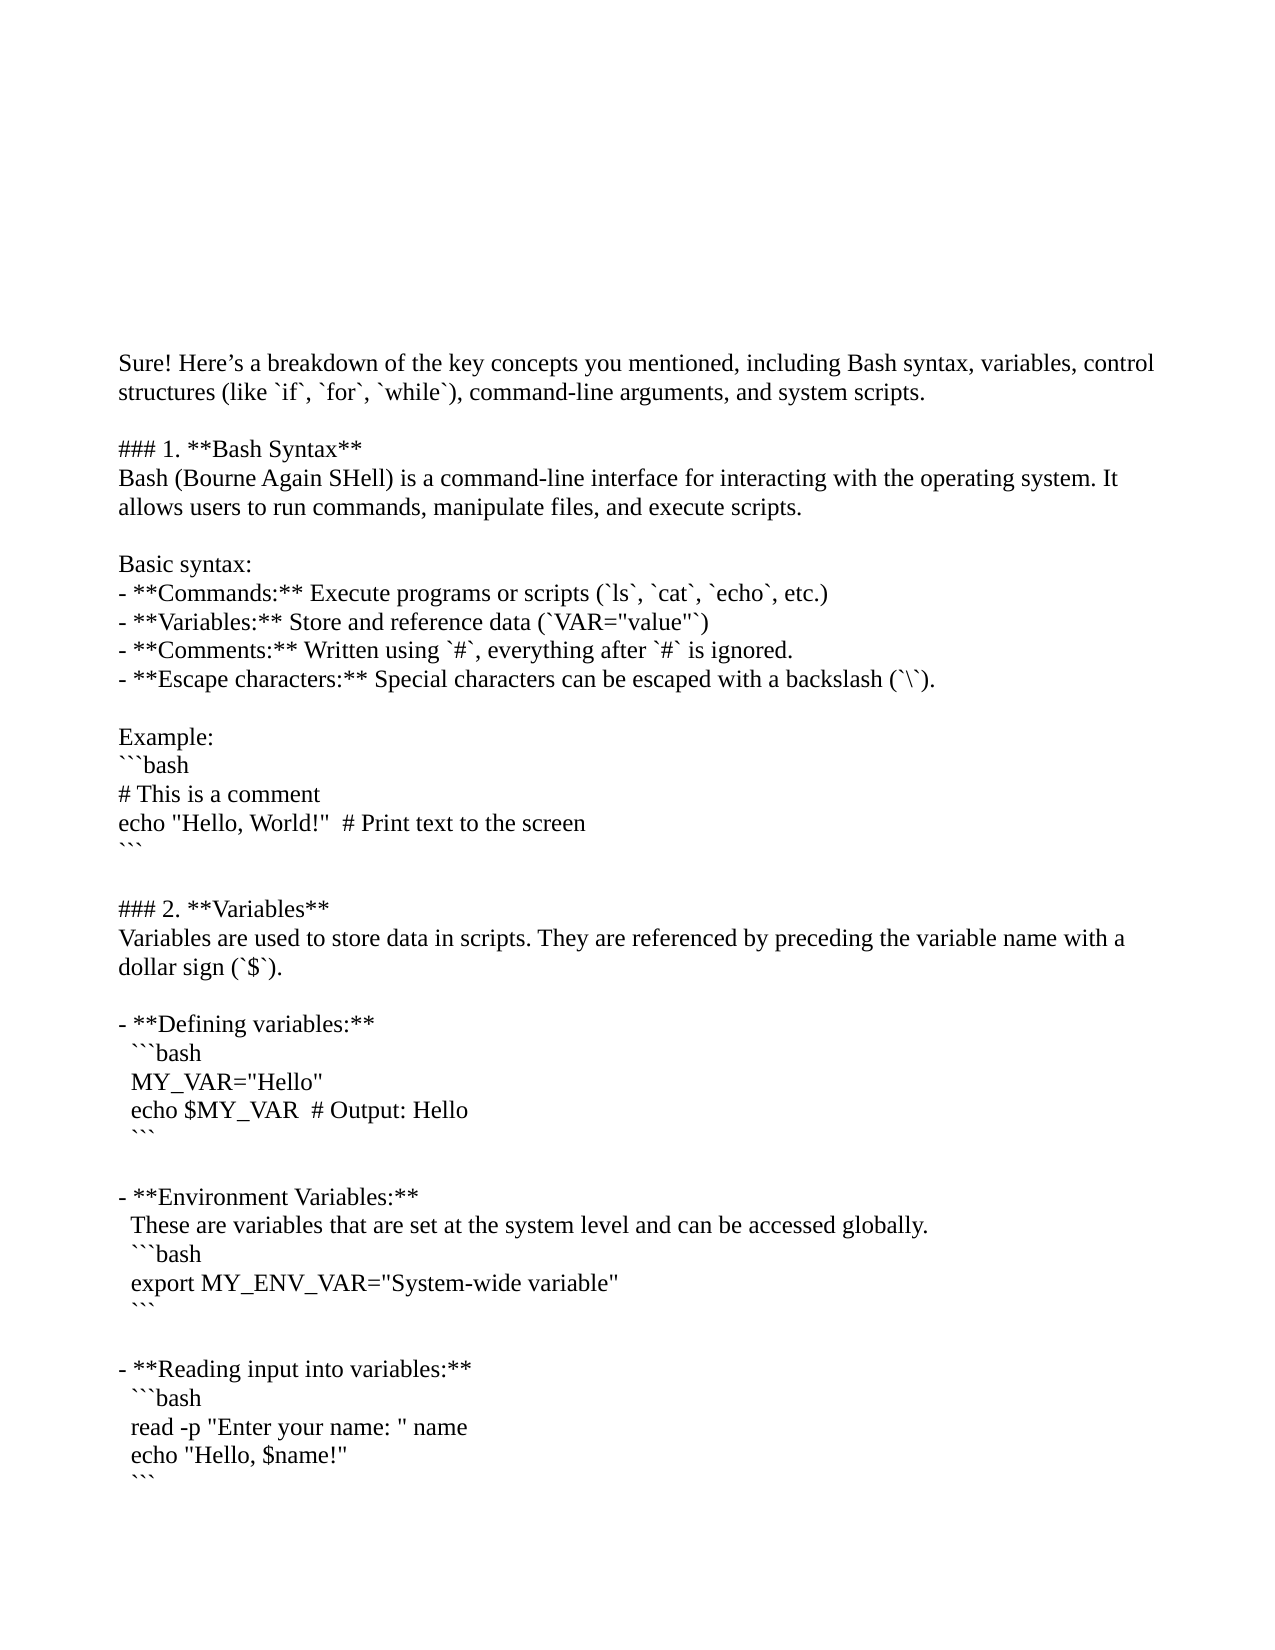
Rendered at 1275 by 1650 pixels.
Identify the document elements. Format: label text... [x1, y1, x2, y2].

text Variables are used to store data in scripts. They are referenced by preceding the variable name with a dollar sign (`$`). [118, 923, 1157, 981]
text ```bash [118, 751, 1157, 779]
text echo "Hello, World!" # Print text to the screen [118, 808, 1157, 837]
text ```bash [118, 1239, 1157, 1268]
text MY_VAR="Hello" [118, 1067, 1157, 1096]
text ``` [118, 1297, 1157, 1326]
text ``` [118, 1124, 1157, 1153]
text export MY_ENV_VAR="System-wide variable" [118, 1268, 1157, 1297]
text These are variables that are set at the system level and can be accessed globally. [118, 1211, 1157, 1239]
text - **Reading input into variables:** [118, 1354, 1157, 1383]
text - **Comments:** Written using `#`, everything after `#` is ignored. [118, 636, 1157, 664]
text ```bash [118, 1038, 1157, 1067]
text - **Environment Variables:** [118, 1182, 1157, 1211]
text echo "Hello, $name!" [118, 1441, 1157, 1469]
text Example: [118, 722, 1157, 751]
text ``` [118, 837, 1157, 866]
text - **Escape characters:** Special characters can be escaped with a backslash (`\`). [118, 664, 1157, 693]
text ```bash [118, 1383, 1157, 1412]
text ### 2. **Variables** [118, 894, 1157, 923]
text - **Defining variables:** [118, 1009, 1157, 1038]
text echo $MY_VAR # Output: Hello [118, 1096, 1157, 1124]
text Bash (Bourne Again SHell) is a command-line interface for interacting with the operating system. It allows users to run commands, manipulate files, and execute scripts. [118, 463, 1157, 521]
text Sure! Here’s a breakdown of the key concepts you mentioned, including Bash syntax, variables, control structures (like `if`, `for`, `while`), command-line arguments, and system scripts. [118, 348, 1157, 406]
text Basic syntax: [118, 549, 1157, 578]
text - **Commands:** Execute programs or scripts (`ls`, `cat`, `echo`, etc.) [118, 578, 1157, 607]
text read -p "Enter your name: " name [118, 1412, 1157, 1441]
text # This is a comment [118, 779, 1157, 808]
text ### 1. **Bash Syntax** [118, 434, 1157, 463]
text - **Variables:** Store and reference data (`VAR="value"`) [118, 607, 1157, 636]
text ``` [118, 1469, 1157, 1498]
